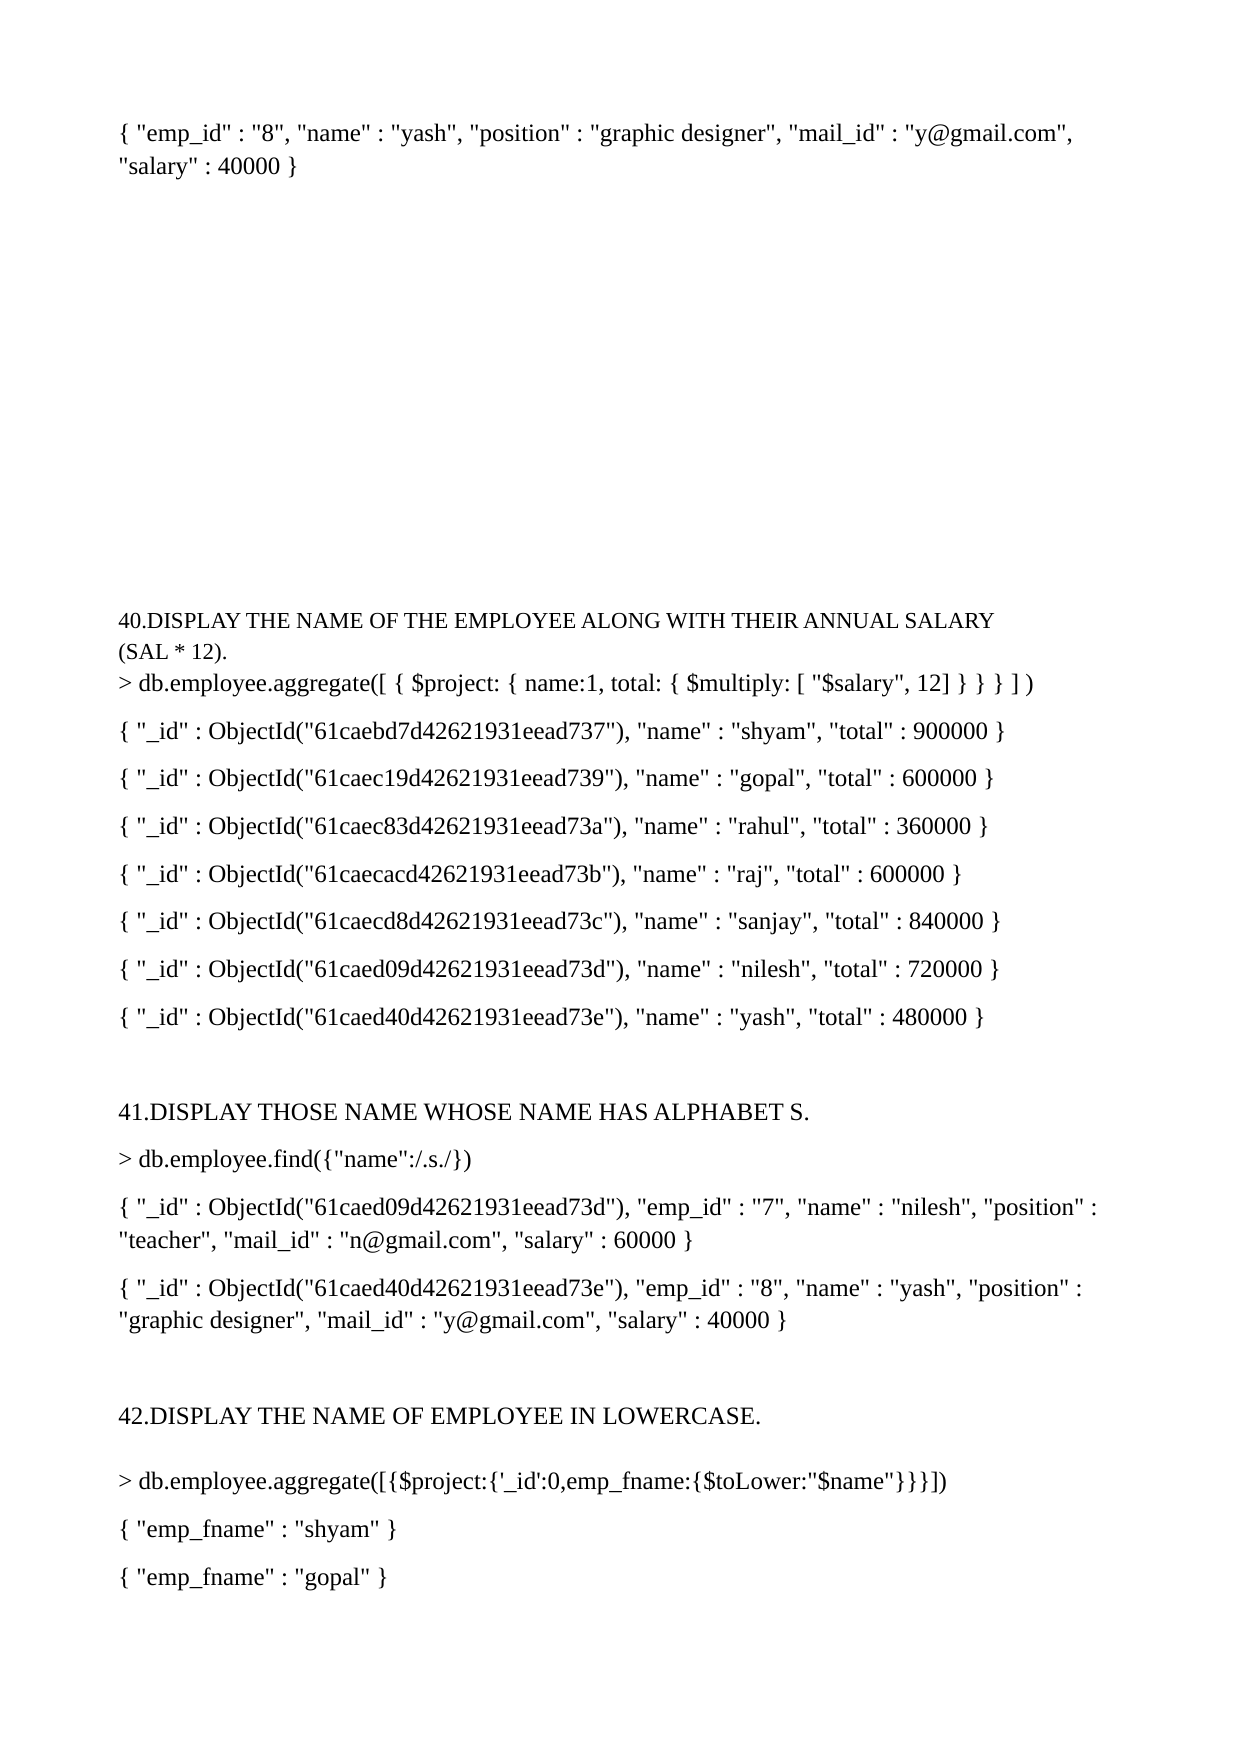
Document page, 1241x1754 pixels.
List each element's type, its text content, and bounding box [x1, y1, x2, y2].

text { "emp_fname" : "gopal" } [118, 1562, 1122, 1590]
text 41.DISPLAY THOSE NAME WHOSE NAME HAS ALPHABET S. [118, 1097, 1122, 1126]
text { "_id" : ObjectId("61caed40d42621931eead73e"), "name" : "yash", "total" : 480000 } [118, 1002, 1122, 1030]
text { "_id" : ObjectId("61caed09d42621931eead73d"), "emp_id" : "7", "name" : "nilesh", "position" : "teacher", "mail_id" : "n@gmail.com", "salary" : 60000 } [118, 1192, 1122, 1254]
text > db.employee.find({"name":/.s./}) [118, 1144, 1122, 1173]
text { "_id" : ObjectId("61caec19d42621931eead739"), "name" : "gopal", "total" : 600000 } [118, 763, 1122, 792]
text 42.DISPLAY THE NAME OF EMPLOYEE IN LOWERCASE. > db.employee.aggregate([{$project:{'_id':0,emp_fname:{$toLower:"$name"}}}]) [118, 1401, 1122, 1495]
text { "_id" : ObjectId("61caebd7d42621931eead737"), "name" : "shyam", "total" : 900000 } [118, 716, 1122, 745]
text { "emp_id" : "8", "name" : "yash", "position" : "graphic designer", "mail_id" : "y@gmail.com", "salary" : 40000 } [118, 118, 1122, 180]
text { "emp_fname" : "shyam" } [118, 1514, 1122, 1543]
text { "_id" : ObjectId("61caed40d42621931eead73e"), "emp_id" : "8", "name" : "yash", "position" : "graphic designer", "mail_id" : "y@gmail.com", "salary" : 40000 } [118, 1273, 1122, 1334]
text { "_id" : ObjectId("61caec83d42621931eead73a"), "name" : "rahul", "total" : 360000 } [118, 811, 1122, 840]
text { "_id" : ObjectId("61caecacd42621931eead73b"), "name" : "raj", "total" : 600000 } [118, 859, 1122, 887]
text { "_id" : ObjectId("61caecd8d42621931eead73c"), "name" : "sanjay", "total" : 840000 } [118, 906, 1122, 935]
text 40.DISPLAY THE NAME OF THE EMPLOYEE ALONG WITH THEIR ANNUAL SALARY (SAL * 12). > db.employee.aggregate([ { $project: { name:1, total: { $multiply: [ "$salary", 12] } } } ] ) [118, 607, 1122, 697]
text { "_id" : ObjectId("61caed09d42621931eead73d"), "name" : "nilesh", "total" : 720000 } [118, 954, 1122, 983]
